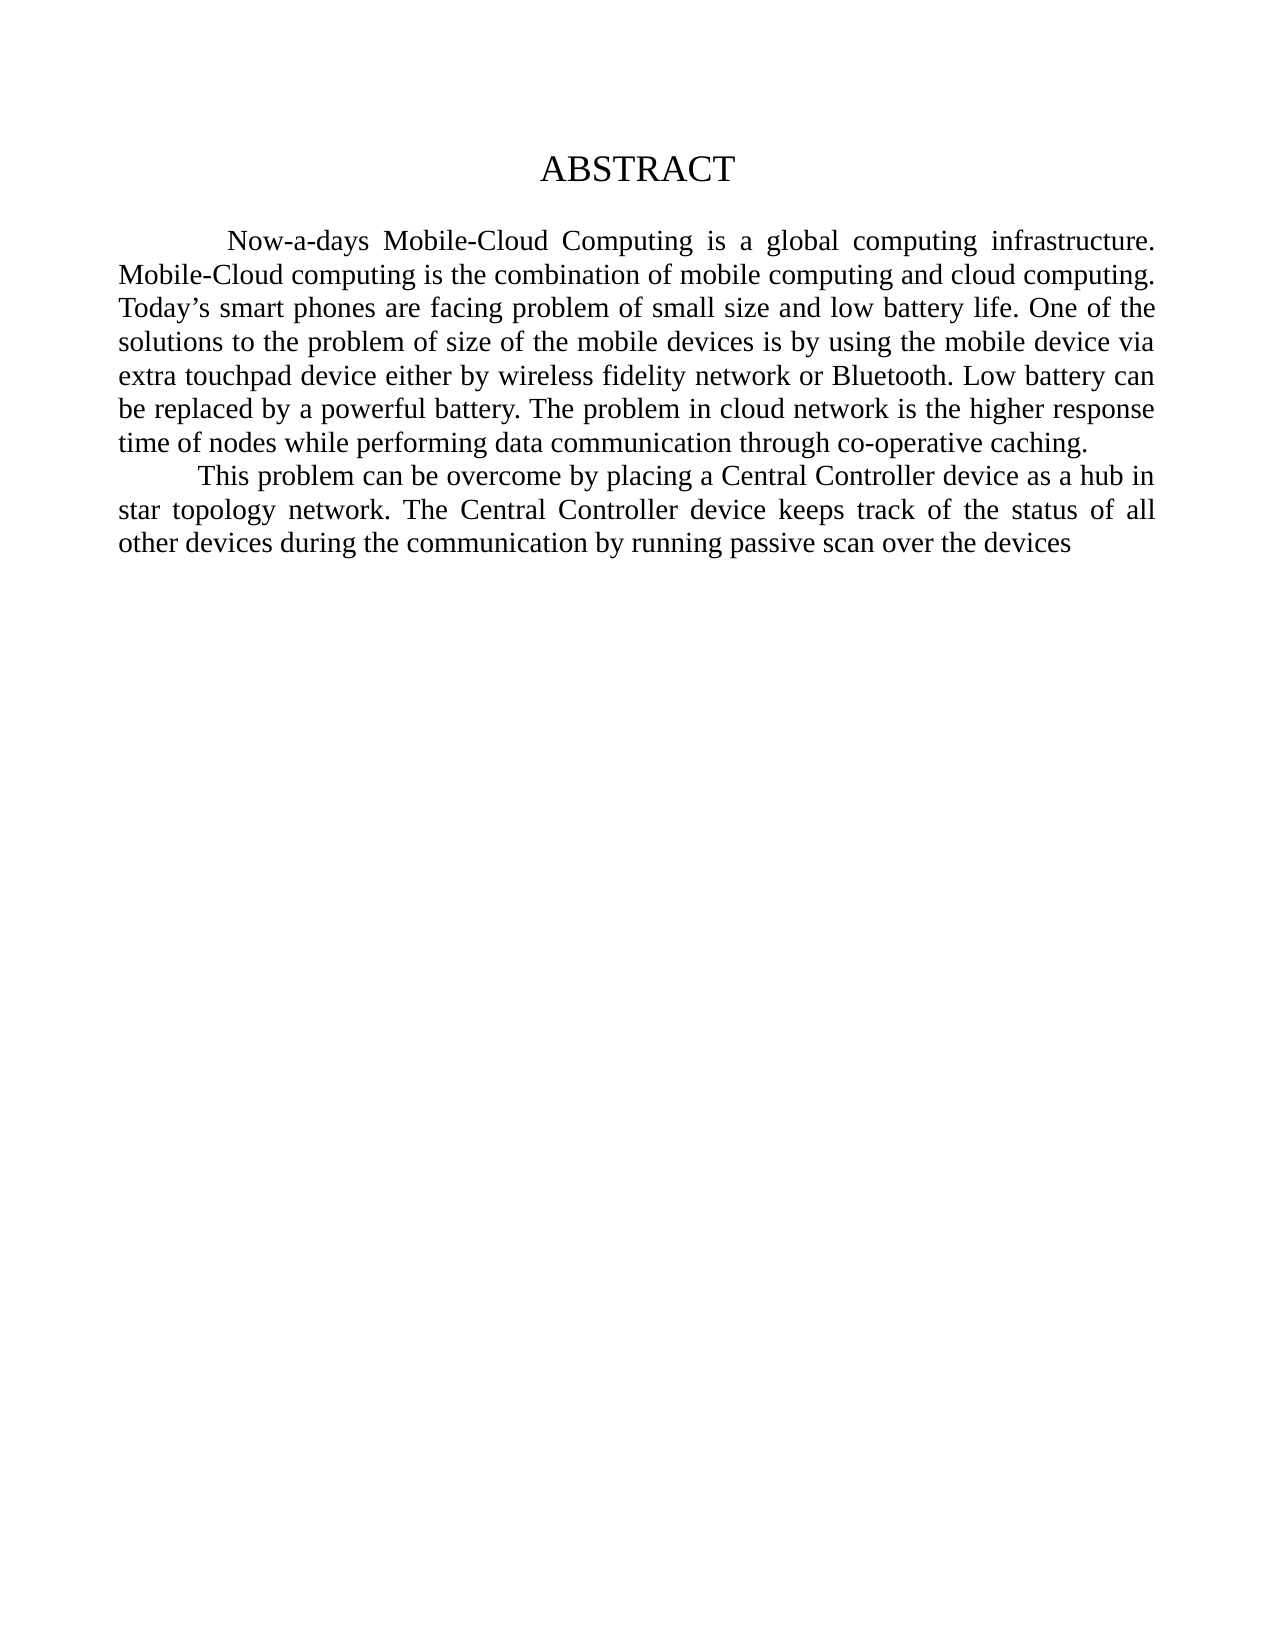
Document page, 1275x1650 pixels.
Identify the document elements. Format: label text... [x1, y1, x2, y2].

text Now-a-days Mobile-Cloud Computing is a global computing infrastructure. Mobile-Cloud computing is the combination of mobile computing and cloud computing. Today’s smart phones are facing problem of small size and low battery life. One of the solutions to the problem of size of the mobile devices is by using the mobile device via extra touchpad device either by wireless fidelity network or Bluetooth. Low battery can be replaced by a powerful battery. The problem in cloud network is the higher response time of nodes while performing data communication through co-operative caching. [118, 223, 1157, 458]
text ABSTRACT [118, 147, 1157, 190]
text This problem can be overcome by placing a Central Controller device as a hub in star topology network. The Central Controller device keeps track of the status of all other devices during the communication by running passive scan over the devices [118, 458, 1157, 559]
